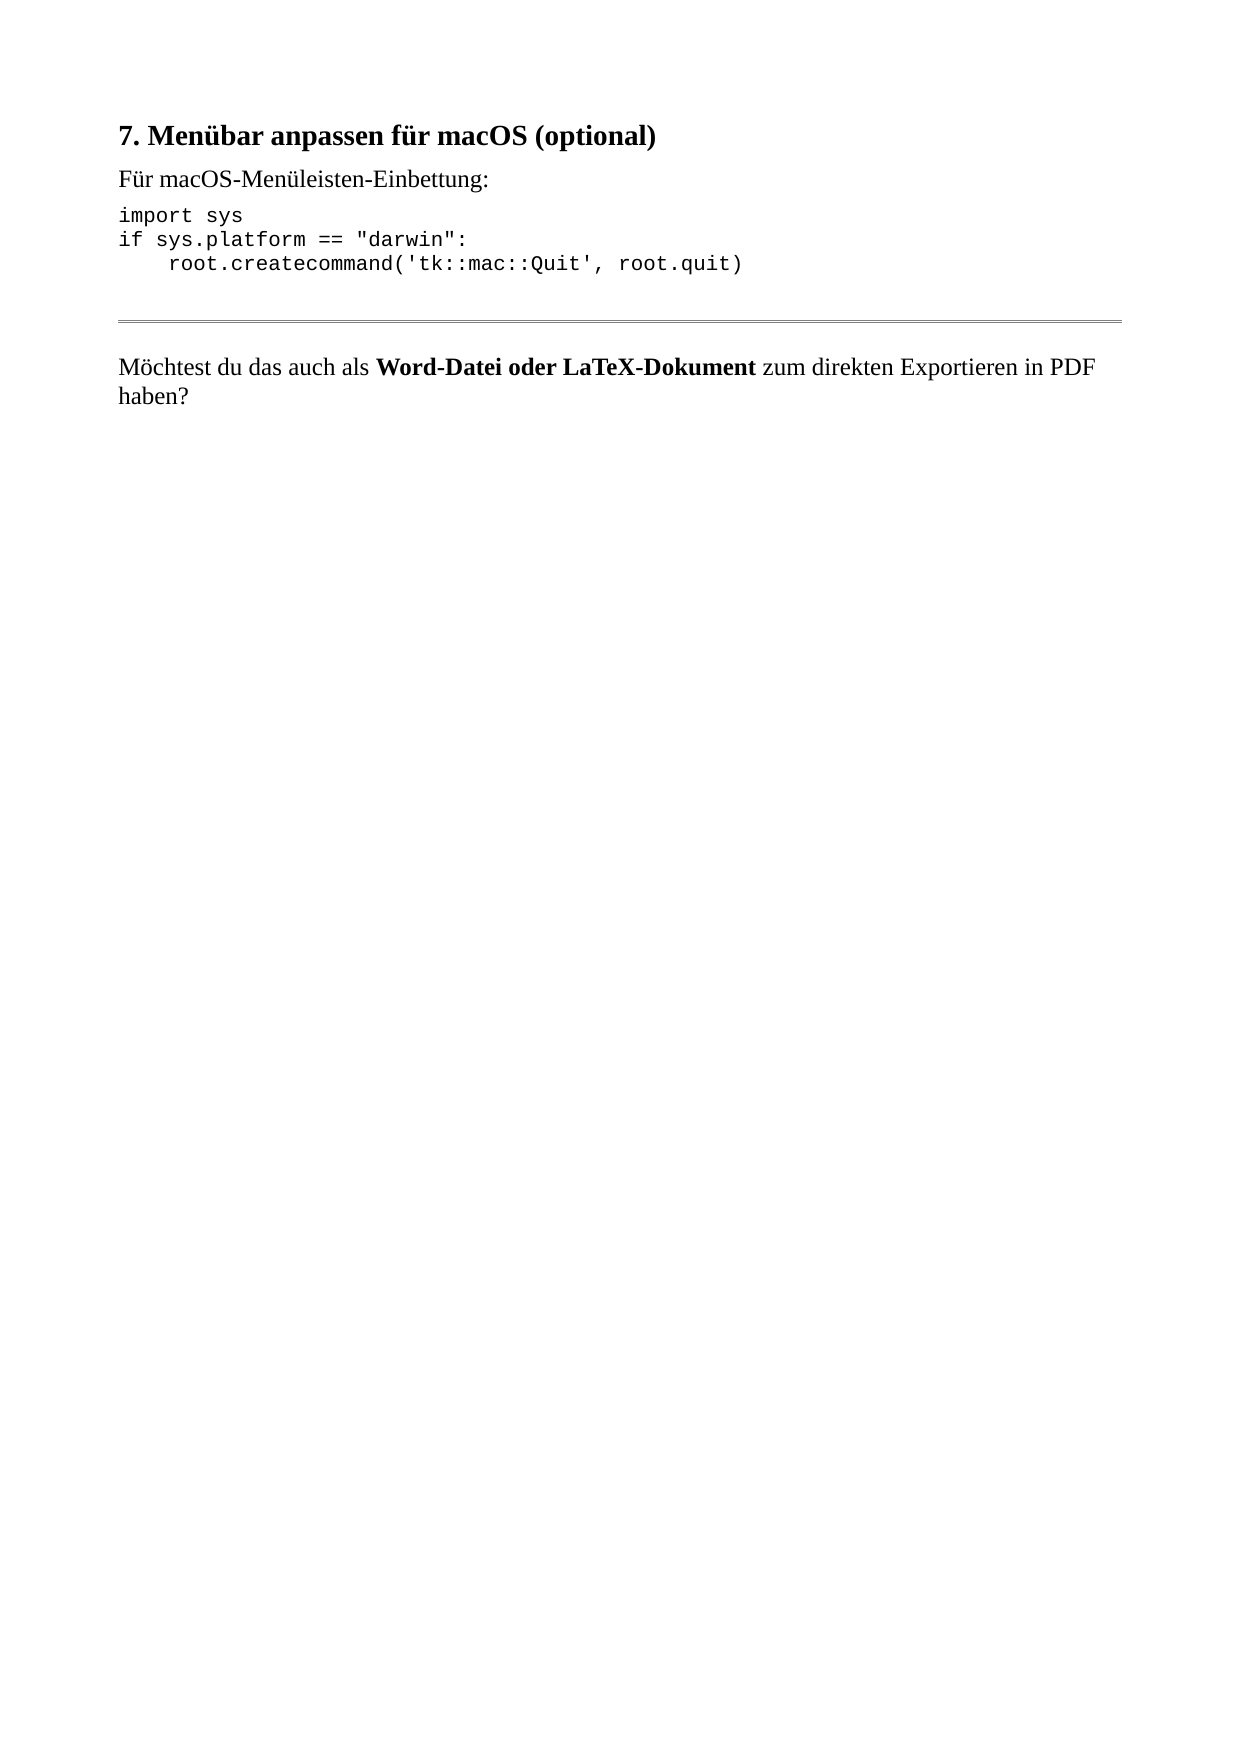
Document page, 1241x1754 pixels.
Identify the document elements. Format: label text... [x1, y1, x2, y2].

text if sys.platform == "darwin": [118, 229, 1122, 253]
subtitle 7. Menübar anpassen für macOS (optional) [118, 118, 1122, 152]
text root.createcommand('tk::mac::Quit', root.quit) [118, 253, 1122, 276]
text Möchtest du das auch als Word-Datei oder LaTeX-Dokument zum direkten Exportieren in PDF haben? [118, 352, 1122, 409]
text import sys [118, 205, 1122, 229]
text Für macOS-Menüleisten-Einbettung: [118, 164, 1122, 193]
